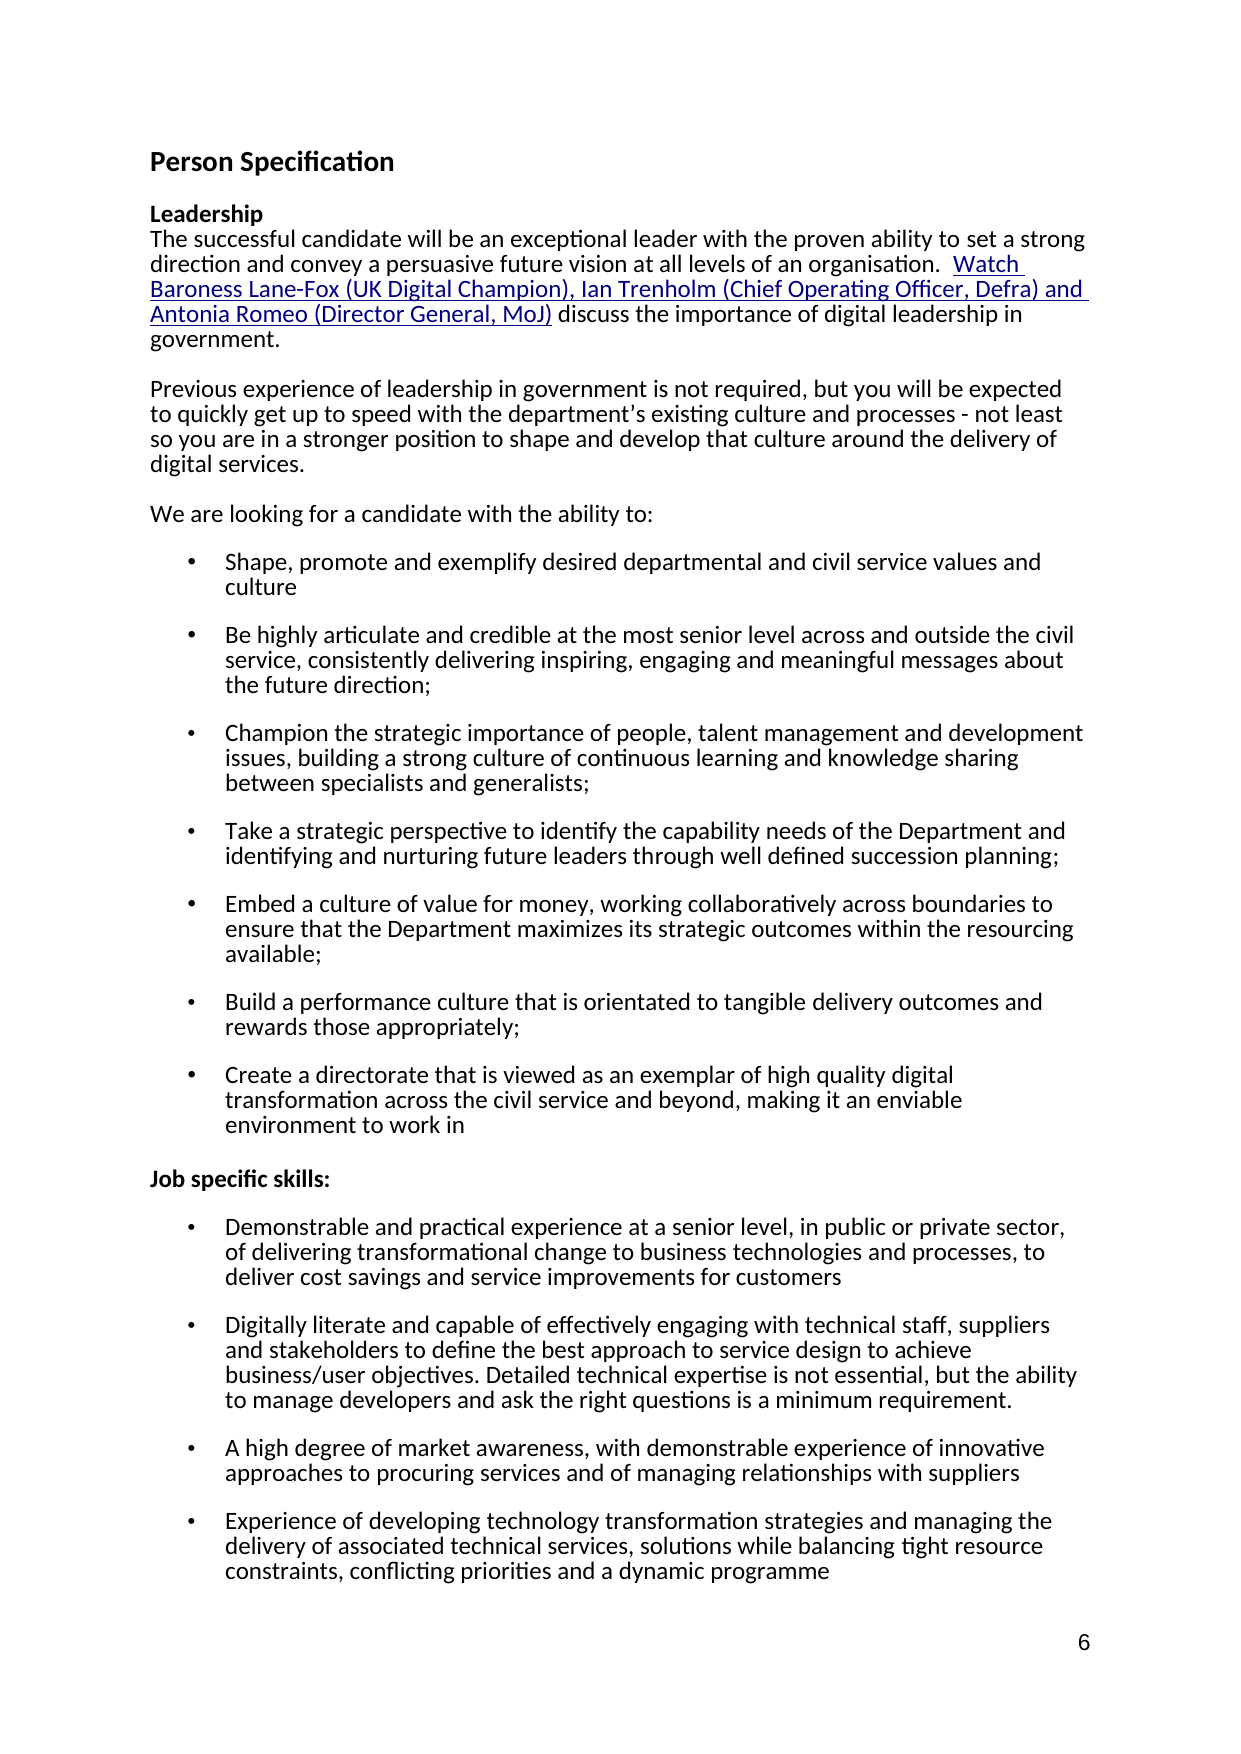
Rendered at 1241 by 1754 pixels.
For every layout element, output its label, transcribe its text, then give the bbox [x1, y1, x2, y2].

text Person Specification [150, 150, 1090, 179]
list Build a performance culture that is orientated to tangible delivery outcomes and rewards those appropriately; [187, 992, 1090, 1042]
text Leadership [150, 204, 1090, 229]
list Experience of developing technology transformation strategies and managing the delivery of associated technical services, solutions while balancing tight resource constraints, conflicting priorities and a dynamic programme [187, 1510, 1090, 1585]
text The successful candidate will be an exceptional leader with the proven ability to set a strong direction and convey a persuasive future vision at all levels of an organisation. Watch Baroness Lane-Fox (UK Digital Champion), Ian Trenholm (Chief Operating Officer, Defra) and Antonia Romeo (Director General, MoJ) discuss the importance of digital leadership in government. [150, 229, 1090, 354]
list Digitally literate and capable of effectively engaging with technical staff, suppliers and stakeholders to define the best approach to service design to achieve business/user objectives. Detailed technical expertise is not essential, but the ability to manage developers and ask the right questions is a minimum requirement. [187, 1314, 1090, 1414]
list Take a strategic perspective to identify the capability needs of the Department and identifying and nurturing future leaders through well defined succession planning; [187, 821, 1090, 871]
text We are looking for a candidate with the ability to: [150, 504, 1090, 529]
list Embed a culture of value for money, working collaboratively across boundaries to ensure that the Department maximizes its strategic outcomes within the resourcing available; [187, 894, 1090, 969]
list Demonstrable and practical experience at a senior level, in public or private sector, of delivering transformational change to business technologies and processes, to deliver cost savings and service improvements for customers [187, 1217, 1090, 1292]
list Create a directorate that is viewed as an exemplar of high quality digital transformation across the civil service and beyond, making it an enviable environment to work in [187, 1064, 1090, 1139]
list Champion the strategic importance of people, talent management and development issues, building a strong culture of continuous learning and knowledge sharing between specialists and generalists; [187, 723, 1090, 798]
text Previous experience of leadership in government is not required, but you will be expected to quickly get up to speed with the department’s existing culture and processes - not least so you are in a stronger position to shape and develop that culture around the delivery of digital services. [150, 379, 1090, 479]
list Shape, promote and exemplify desired departmental and civil service values and culture [187, 552, 1090, 602]
text Job specific skills: [150, 1169, 1090, 1194]
list Be highly articulate and credible at the most senior level across and outside the civil service, consistently delivering inspiring, engaging and meaningful messages about the future direction; [187, 625, 1090, 700]
list A high degree of market awareness, with demonstrable experience of innovative approaches to procuring services and of managing relationships with suppliers [187, 1437, 1090, 1487]
